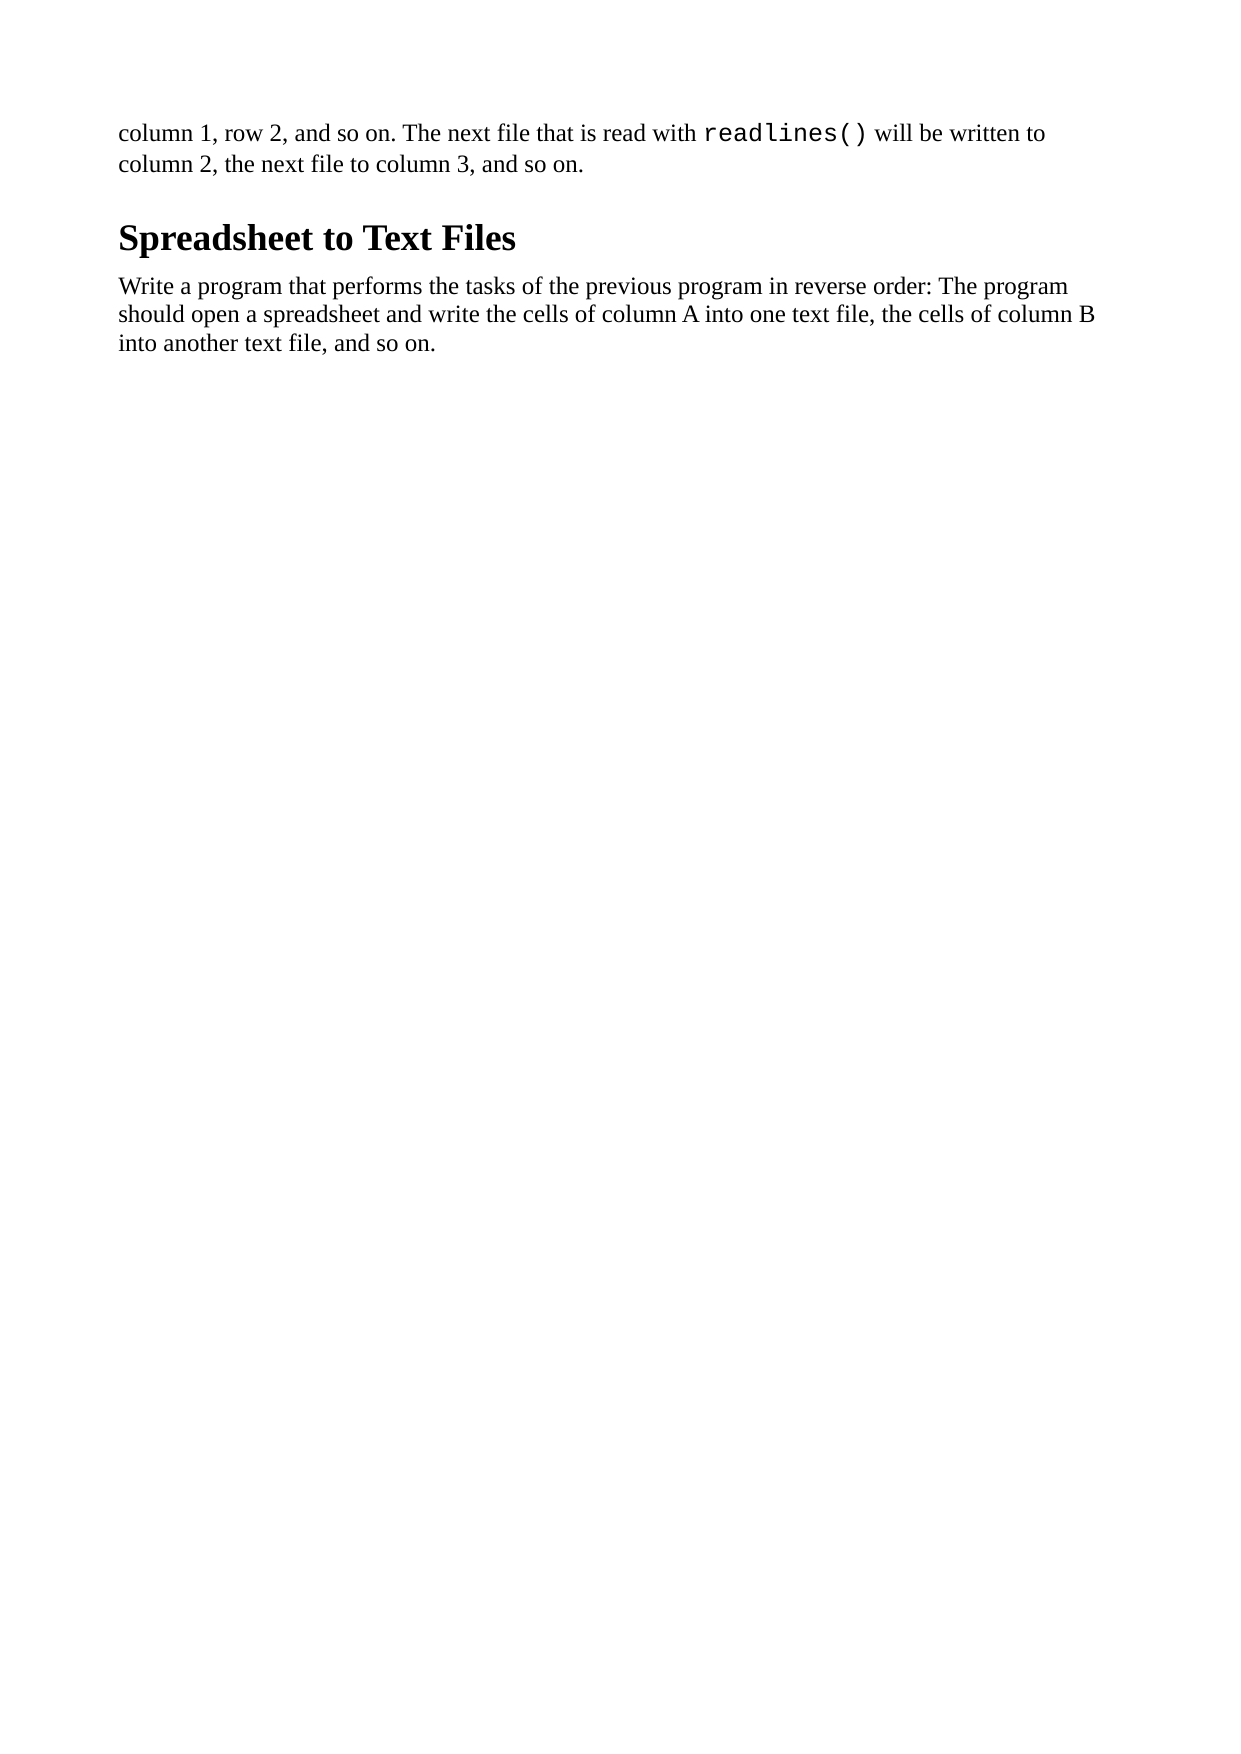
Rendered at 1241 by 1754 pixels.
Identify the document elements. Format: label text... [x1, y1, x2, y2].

text column 1, row 2, and so on. The next file that is read with readlines() will be written to column 2, the next file to column 3, and so on. [118, 118, 1122, 178]
text Write a program that performs the tasks of the previous program in reverse order: The program should open a spreadsheet and write the cells of column A into one text file, the cells of column B into another text file, and so on. [118, 271, 1122, 357]
subtitle Spreadsheet to Text Files [118, 215, 1122, 258]
